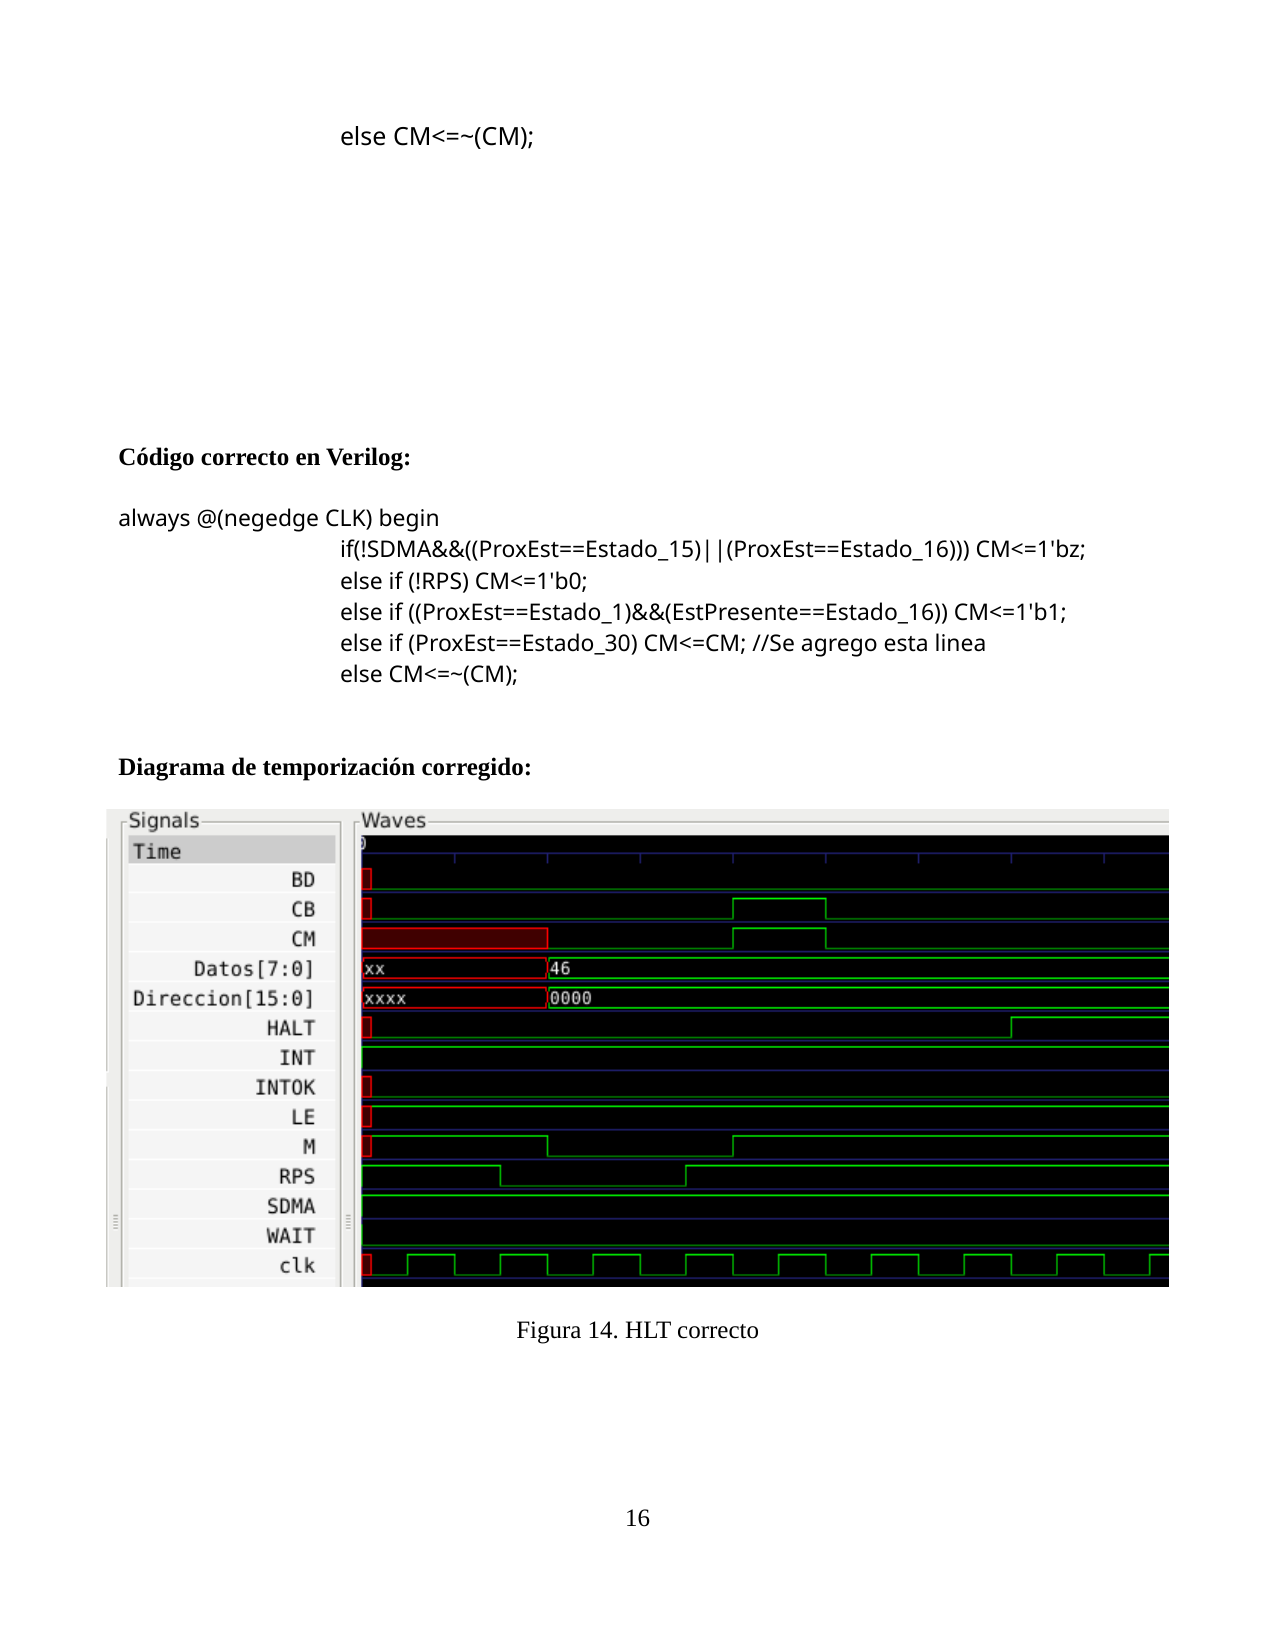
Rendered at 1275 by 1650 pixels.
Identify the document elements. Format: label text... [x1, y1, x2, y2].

text else if (ProxEst==Estado_30) CM<=CM; //Se agrego esta linea [118, 627, 1157, 658]
text Diagrama de temporización corregido: [118, 752, 1157, 781]
text else if (!RPS) CM<=1'b0; [118, 565, 1157, 596]
picture [106, 809, 1169, 1287]
text else CM<=~(CM); [118, 658, 1157, 690]
text if(!SDMA&&((ProxEst==Estado_15)||(ProxEst==Estado_16))) CM<=1'bz; [118, 533, 1157, 565]
text else if ((ProxEst==Estado_1)&&(EstPresente==Estado_16)) CM<=1'b1; [118, 596, 1157, 627]
text Figura 14. HLT correcto [118, 1316, 1157, 1344]
text Código correcto en Verilog: [118, 442, 1157, 471]
text always @(negedge CLK) begin [118, 502, 1157, 533]
text else CM<=~(CM); [118, 118, 1157, 152]
